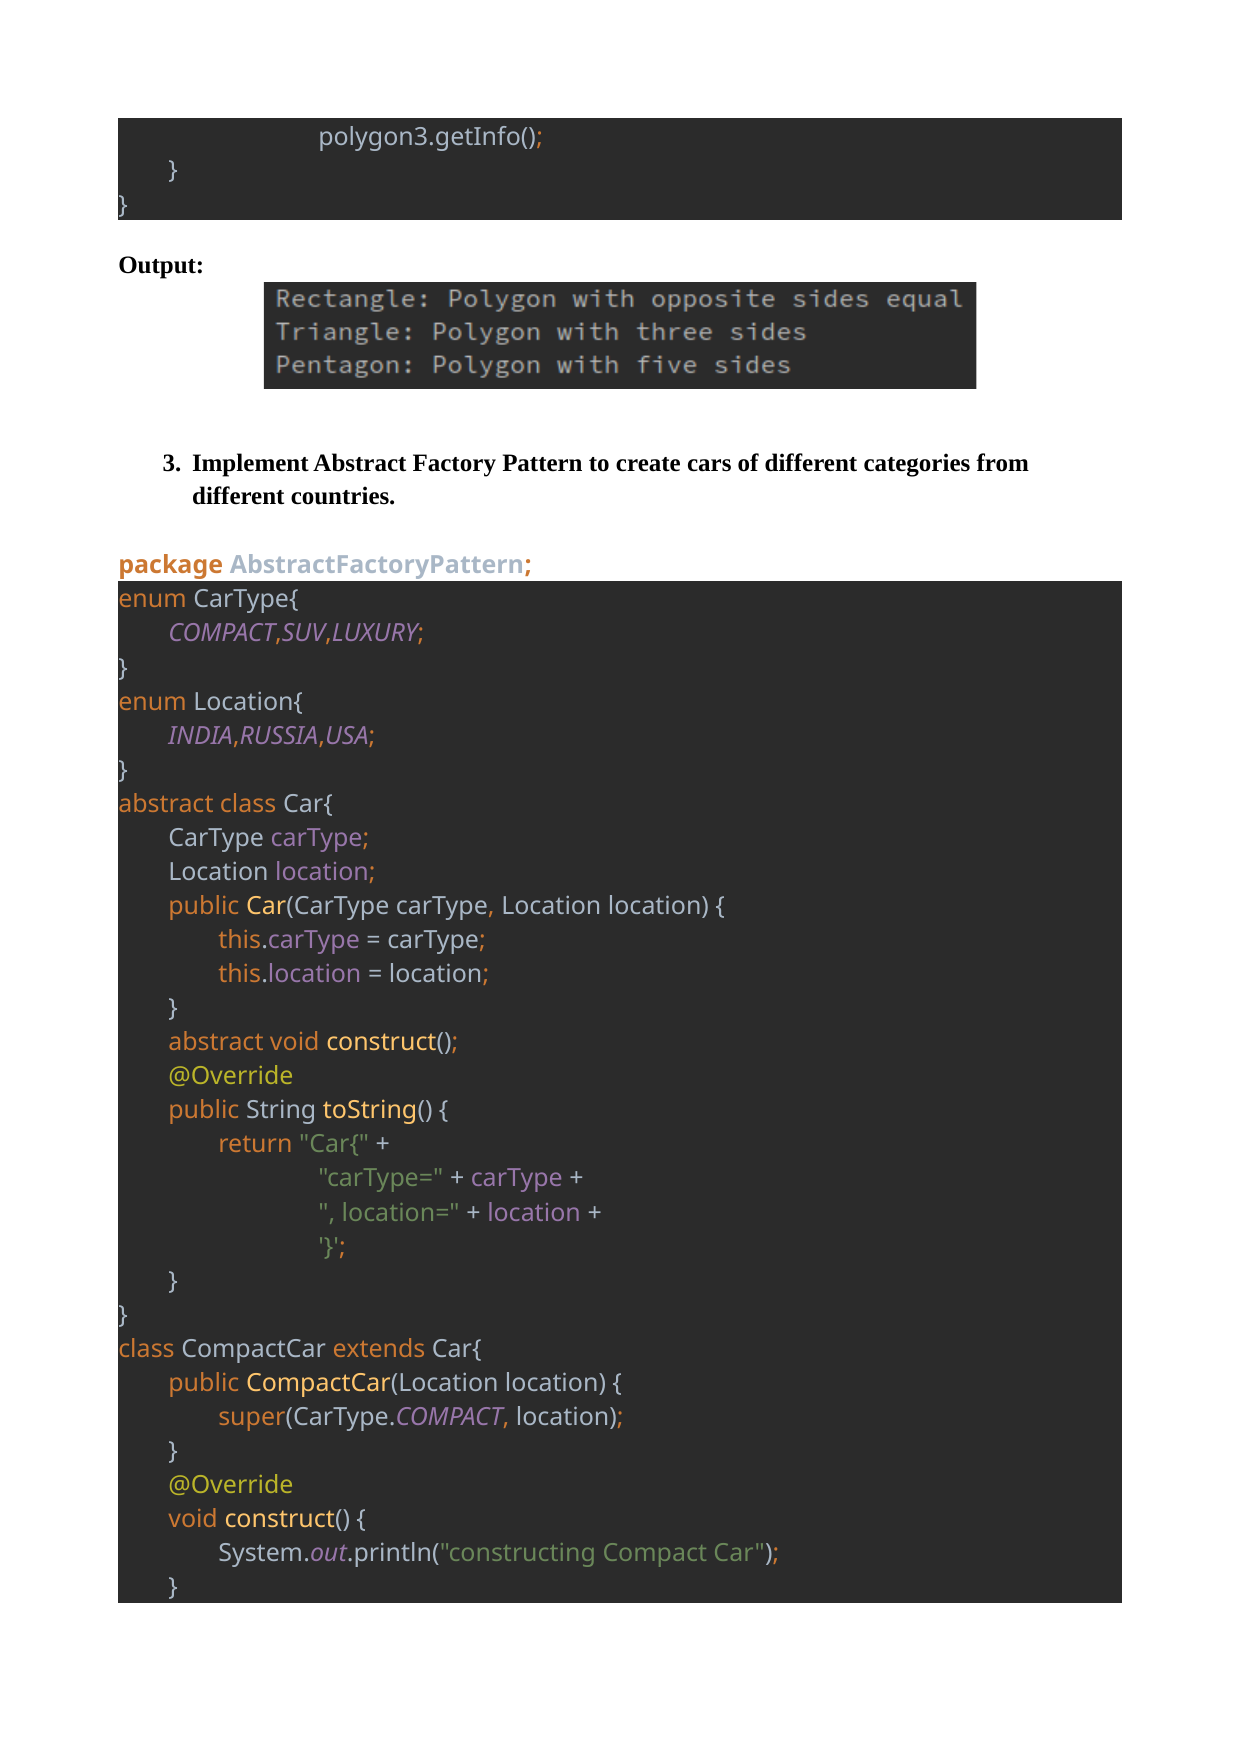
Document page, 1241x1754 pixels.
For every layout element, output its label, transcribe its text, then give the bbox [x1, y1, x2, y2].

text Output: [118, 250, 1122, 278]
text package AbstractFactoryPattern; [118, 547, 1122, 581]
text ", location=" + location + [118, 1194, 1122, 1228]
text } [118, 990, 1122, 1024]
text COMPACT,SUV,LUXURY; [118, 615, 1122, 649]
text } [118, 751, 1122, 785]
text } [118, 649, 1122, 683]
text class CompactCar extends Car{ [118, 1330, 1122, 1364]
text polygon3.getInfo(); [118, 118, 1122, 152]
text public CompactCar(Location location) { [118, 1364, 1122, 1398]
text CarType carType; [118, 819, 1122, 853]
text "carType=" + carType + [118, 1160, 1122, 1194]
text } [118, 1262, 1122, 1296]
text enum CarType{ [118, 581, 1122, 615]
text } [118, 1296, 1122, 1330]
text @Override [118, 1058, 1122, 1092]
text } [118, 186, 1122, 220]
text enum Location{ [118, 683, 1122, 717]
text '}'; [118, 1228, 1122, 1262]
text } [118, 152, 1122, 186]
text @Override [118, 1467, 1122, 1501]
text Location location; [118, 853, 1122, 888]
text this.carType = carType; [118, 922, 1122, 956]
text abstract class Car{ [118, 785, 1122, 819]
text } [118, 1569, 1122, 1603]
text } [118, 1433, 1122, 1467]
list Implement Abstract Factory Pattern to create cars of different categories from different countries. [162, 448, 1122, 510]
text return "Car{" + [118, 1126, 1122, 1160]
text INDIA,RUSSIA,USA; [118, 717, 1122, 751]
text public Car(CarType carType, Location location) { [118, 888, 1122, 922]
text void construct() { [118, 1501, 1122, 1535]
picture [263, 282, 977, 389]
text public String toString() { [118, 1092, 1122, 1126]
text abstract void construct(); [118, 1024, 1122, 1058]
text System.out.println("constructing Compact Car"); [118, 1535, 1122, 1569]
text super(CarType.COMPACT, location); [118, 1398, 1122, 1433]
text this.location = location; [118, 956, 1122, 990]
